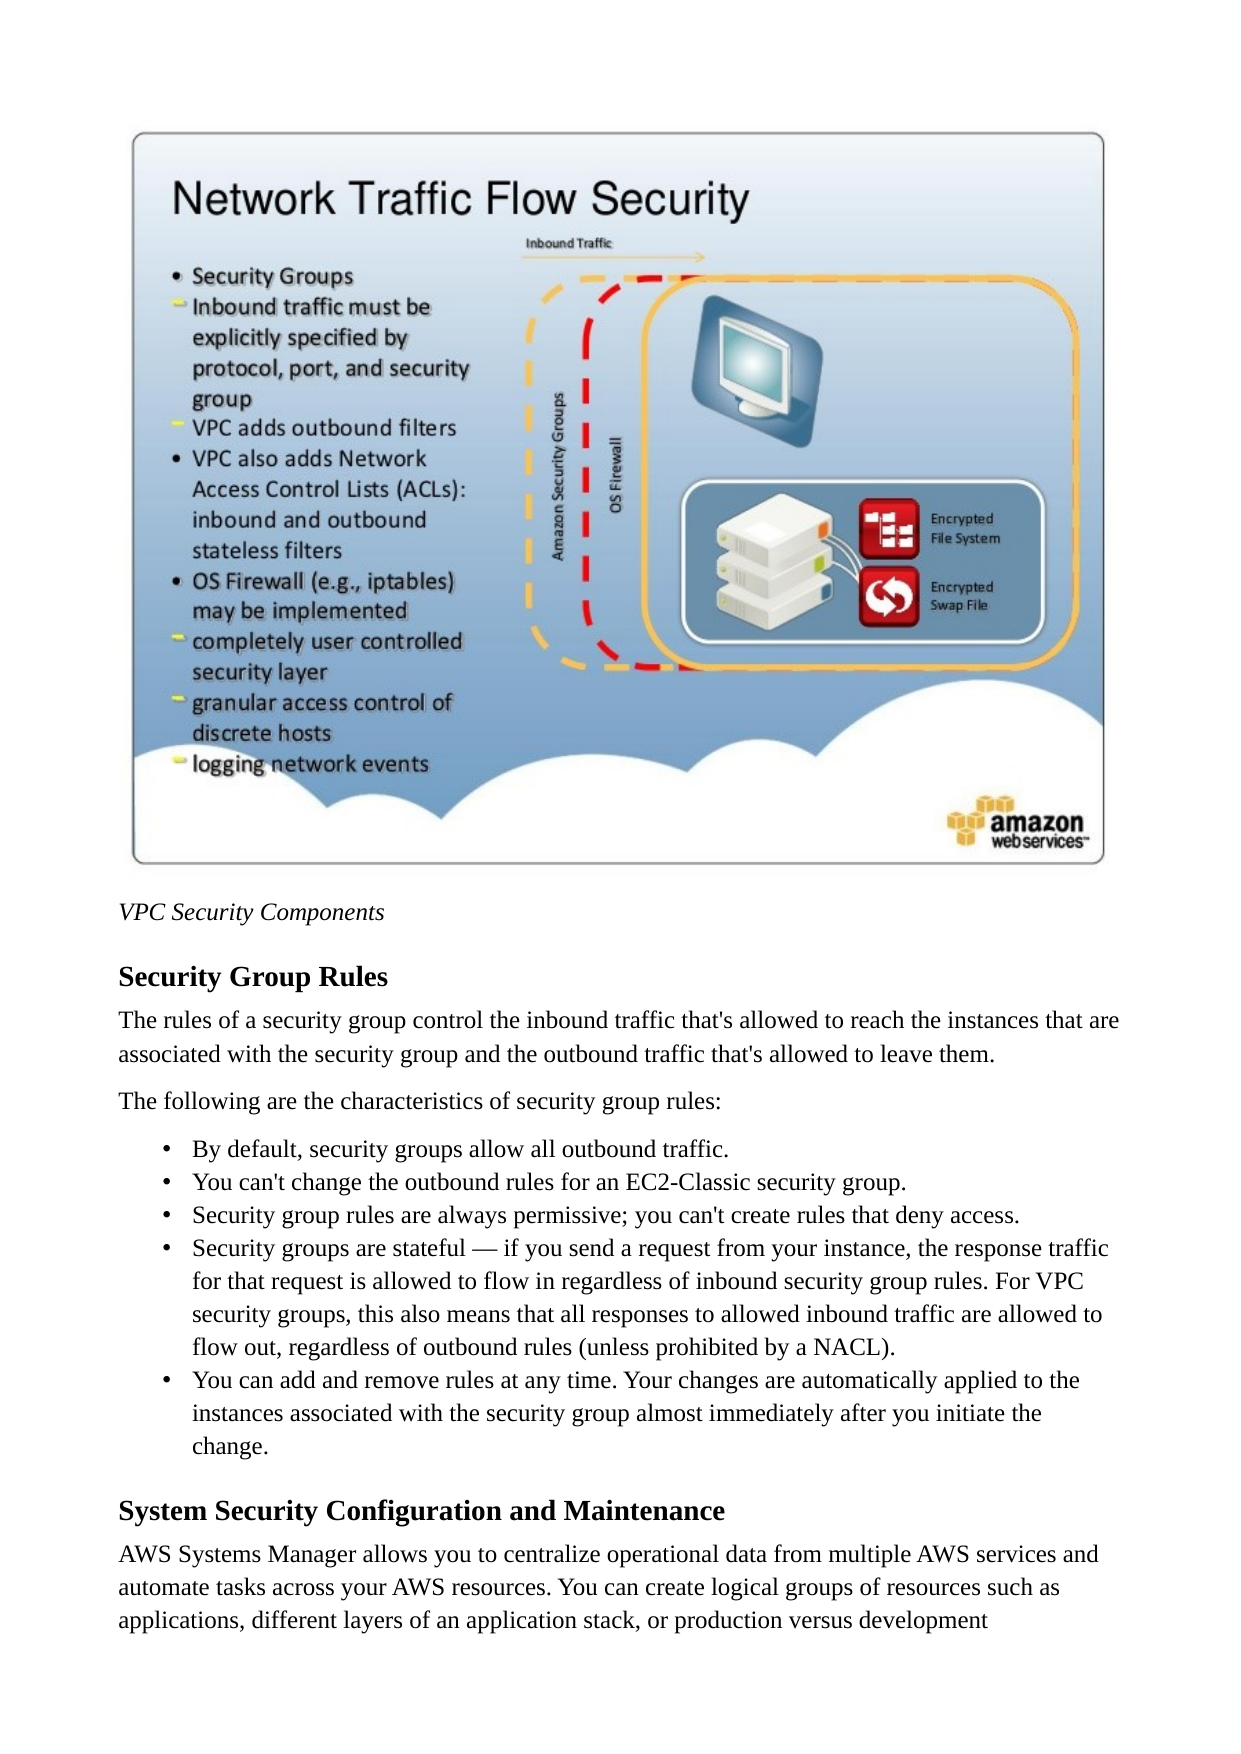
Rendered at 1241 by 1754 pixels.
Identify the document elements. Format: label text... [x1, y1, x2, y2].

list You can't change the outbound rules for an EC2-Classic security group. [162, 1167, 1122, 1196]
text AWS Systems Manager allows you to centralize operational data from multiple AWS services and automate tasks across your AWS resources. You can create logical groups of resources such as applications, different layers of an application stack, or production versus development [118, 1539, 1122, 1634]
list You can add and remove rules at any time. Your changes are automatically applied to the instances associated with the security group almost immediately after you initiate the change. [162, 1365, 1122, 1460]
list By default, security groups allow all outbound traffic. [162, 1134, 1122, 1163]
text The following are the characteristics of security group rules: [118, 1086, 1122, 1115]
subtitle Security Group Rules [118, 959, 1122, 993]
subtitle System Security Configuration and Maintenance [118, 1493, 1122, 1527]
text The rules of a security group control the inbound traffic that's allowed to reach the instances that are associated with the security group and the outbound traffic that's allowed to leave them. [118, 1006, 1122, 1067]
text VPC Security Components [118, 897, 1122, 926]
list Security group rules are always permissive; you can't create rules that deny access. [162, 1200, 1122, 1229]
picture [118, 118, 1121, 879]
list Security groups are stateful — if you send a request from your instance, the response traffic for that request is allowed to flow in regardless of inbound security group rules. For VPC security groups, this also means that all responses to allowed inbound traffic are allowed to flow out, regardless of outbound rules (unless prohibited by a NACL). [162, 1233, 1122, 1361]
